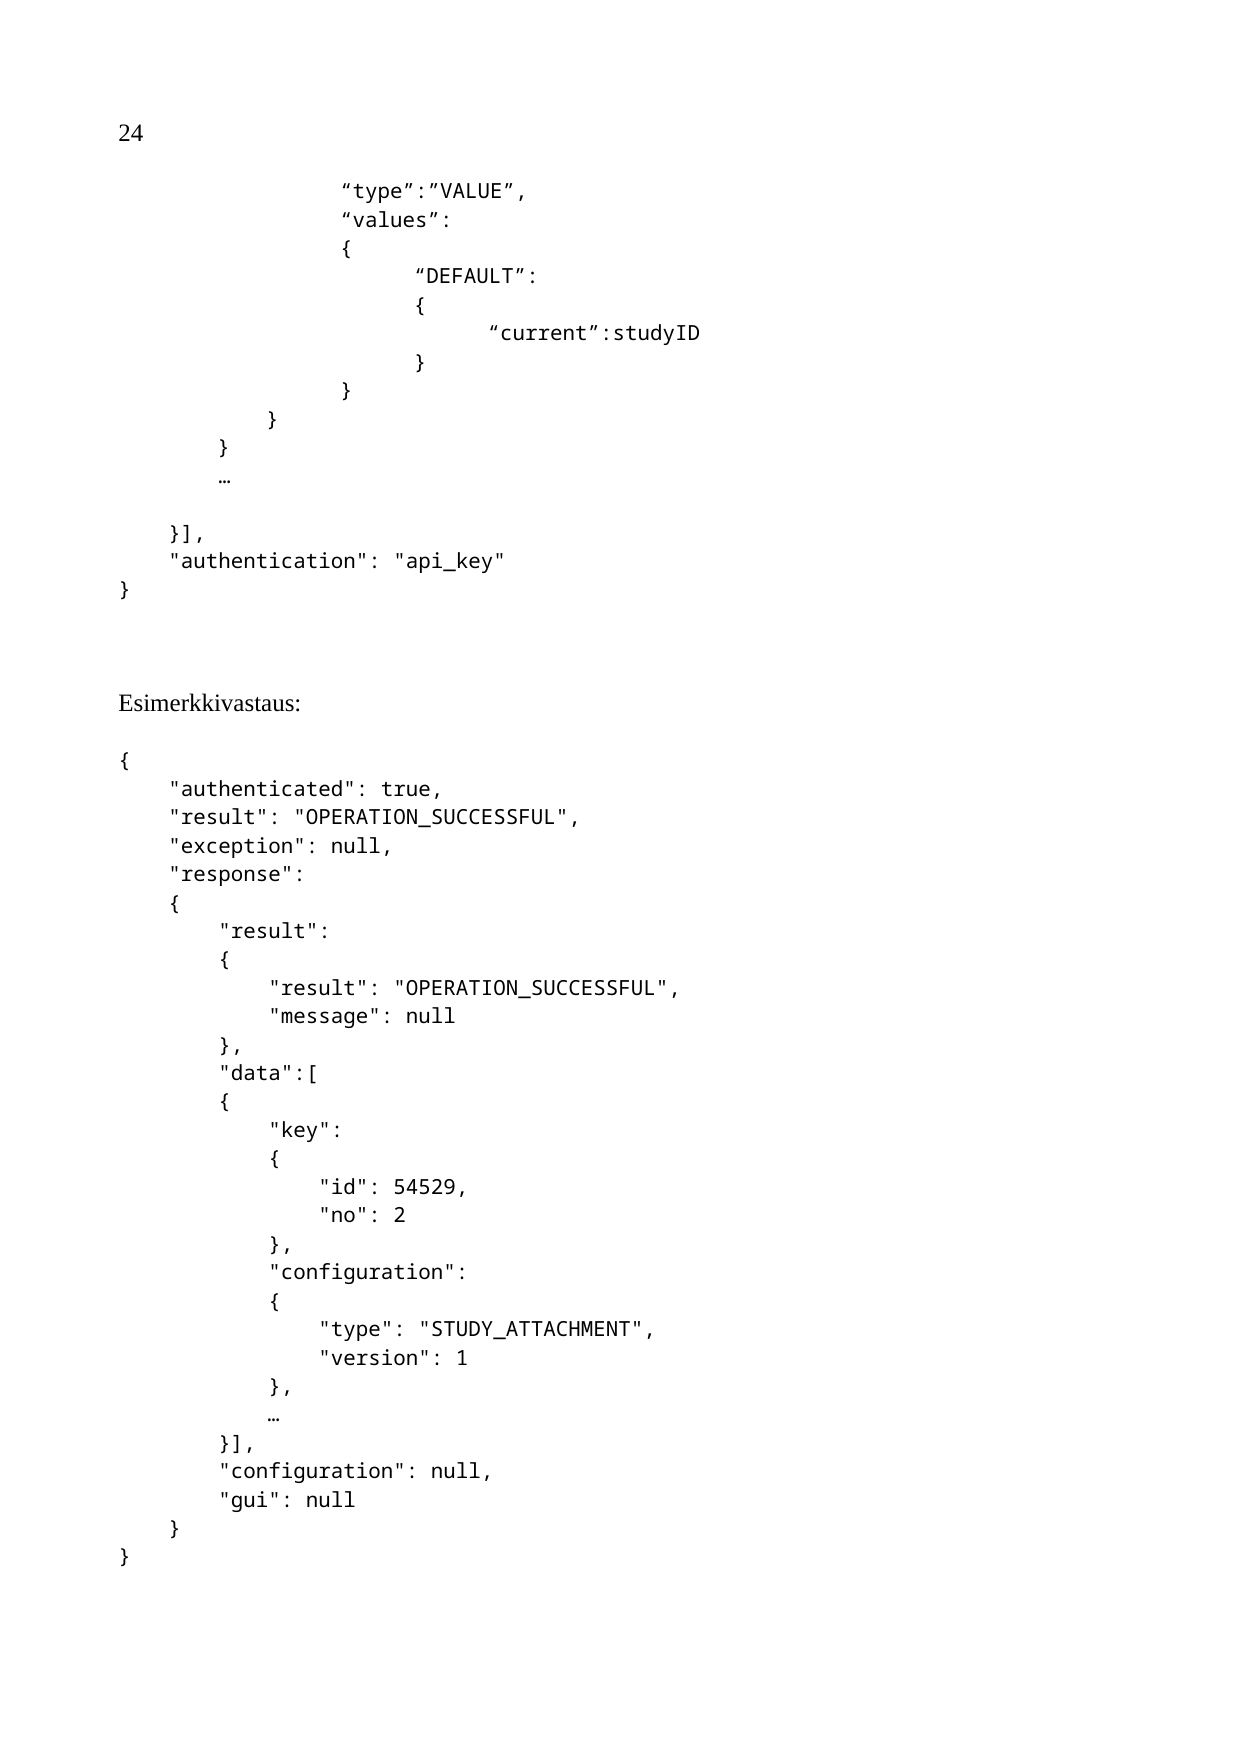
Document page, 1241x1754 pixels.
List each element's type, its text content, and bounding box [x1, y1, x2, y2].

text "no": 2 [118, 1200, 1122, 1229]
text "key": [118, 1115, 1122, 1143]
text “DEFAULT”: [118, 262, 1122, 290]
text } [118, 1513, 1122, 1542]
text Esimerkkivastaus: [118, 688, 1122, 717]
text "message": null [118, 1001, 1122, 1030]
text "gui": null [118, 1485, 1122, 1513]
text "configuration": null, [118, 1456, 1122, 1485]
text }, [118, 1030, 1122, 1058]
text }], [118, 518, 1122, 546]
text "id": 54529, [118, 1172, 1122, 1200]
text "response": [118, 859, 1122, 888]
text "version": 1 [118, 1343, 1122, 1371]
text { [118, 1143, 1122, 1172]
text { [118, 1087, 1122, 1115]
text "authenticated": true, [118, 774, 1122, 802]
text }, [118, 1229, 1122, 1257]
text { [118, 233, 1122, 262]
text “current”:studyID [118, 318, 1122, 347]
text } [118, 375, 1122, 404]
text } [118, 432, 1122, 461]
text "type": "STUDY_ATTACHMENT", [118, 1314, 1122, 1343]
text "result": "OPERATION_SUCCESSFUL", [118, 973, 1122, 1001]
text { [118, 745, 1122, 774]
text “type”:”VALUE”, [118, 176, 1122, 205]
text "exception": null, [118, 831, 1122, 859]
text "authentication": "api_key" [118, 546, 1122, 574]
text "result": [118, 916, 1122, 944]
text } [118, 574, 1122, 603]
text { [118, 888, 1122, 916]
text “values”: [118, 205, 1122, 233]
text … [118, 1399, 1122, 1428]
text … [118, 461, 1122, 489]
text { [118, 1286, 1122, 1314]
text } [118, 347, 1122, 375]
text } [118, 404, 1122, 432]
text }, [118, 1371, 1122, 1399]
text { [118, 944, 1122, 973]
text }], [118, 1428, 1122, 1456]
text "configuration": [118, 1257, 1122, 1286]
text "result": "OPERATION_SUCCESSFUL", [118, 802, 1122, 831]
text { [118, 290, 1122, 318]
text "data":[ [118, 1058, 1122, 1087]
text } [118, 1542, 1122, 1570]
